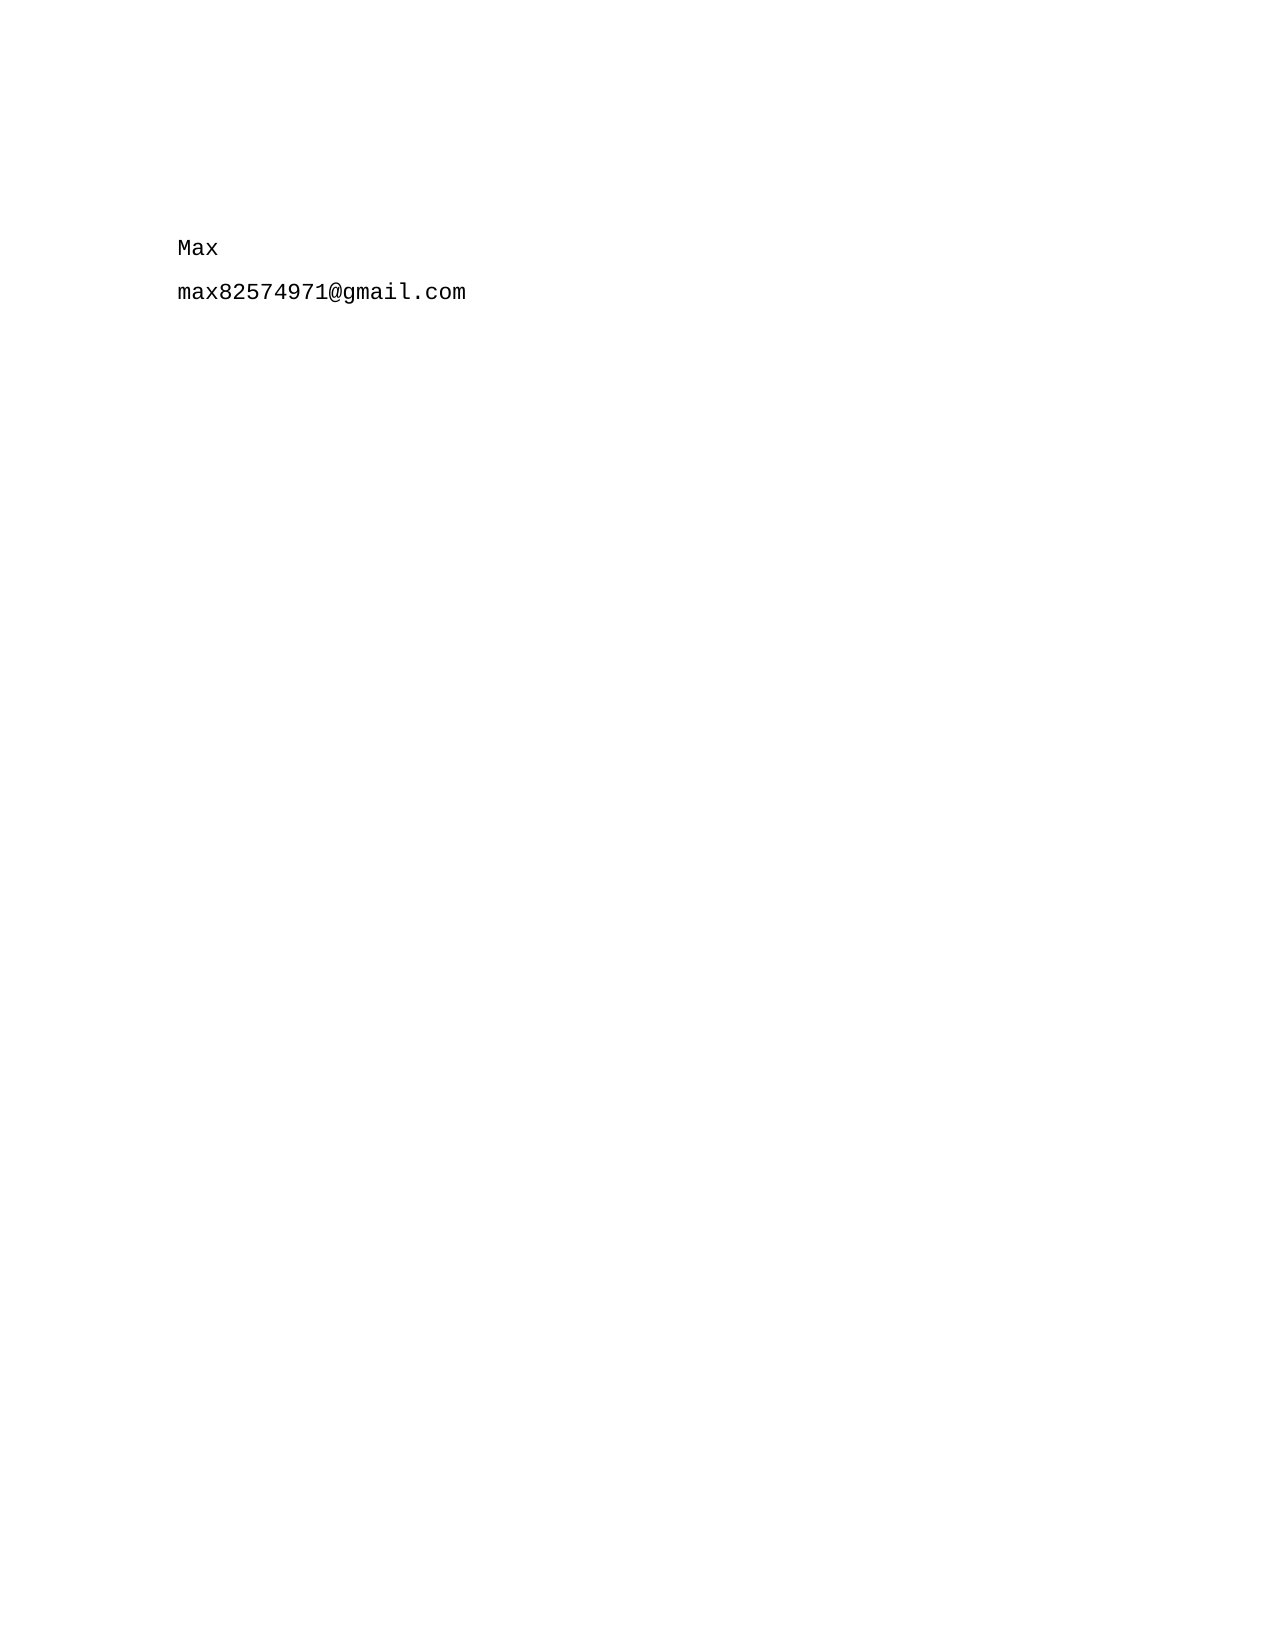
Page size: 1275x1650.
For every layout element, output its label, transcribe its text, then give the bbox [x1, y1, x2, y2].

text max82574971@gmail.com [177, 281, 1098, 307]
text Max [177, 236, 1098, 262]
